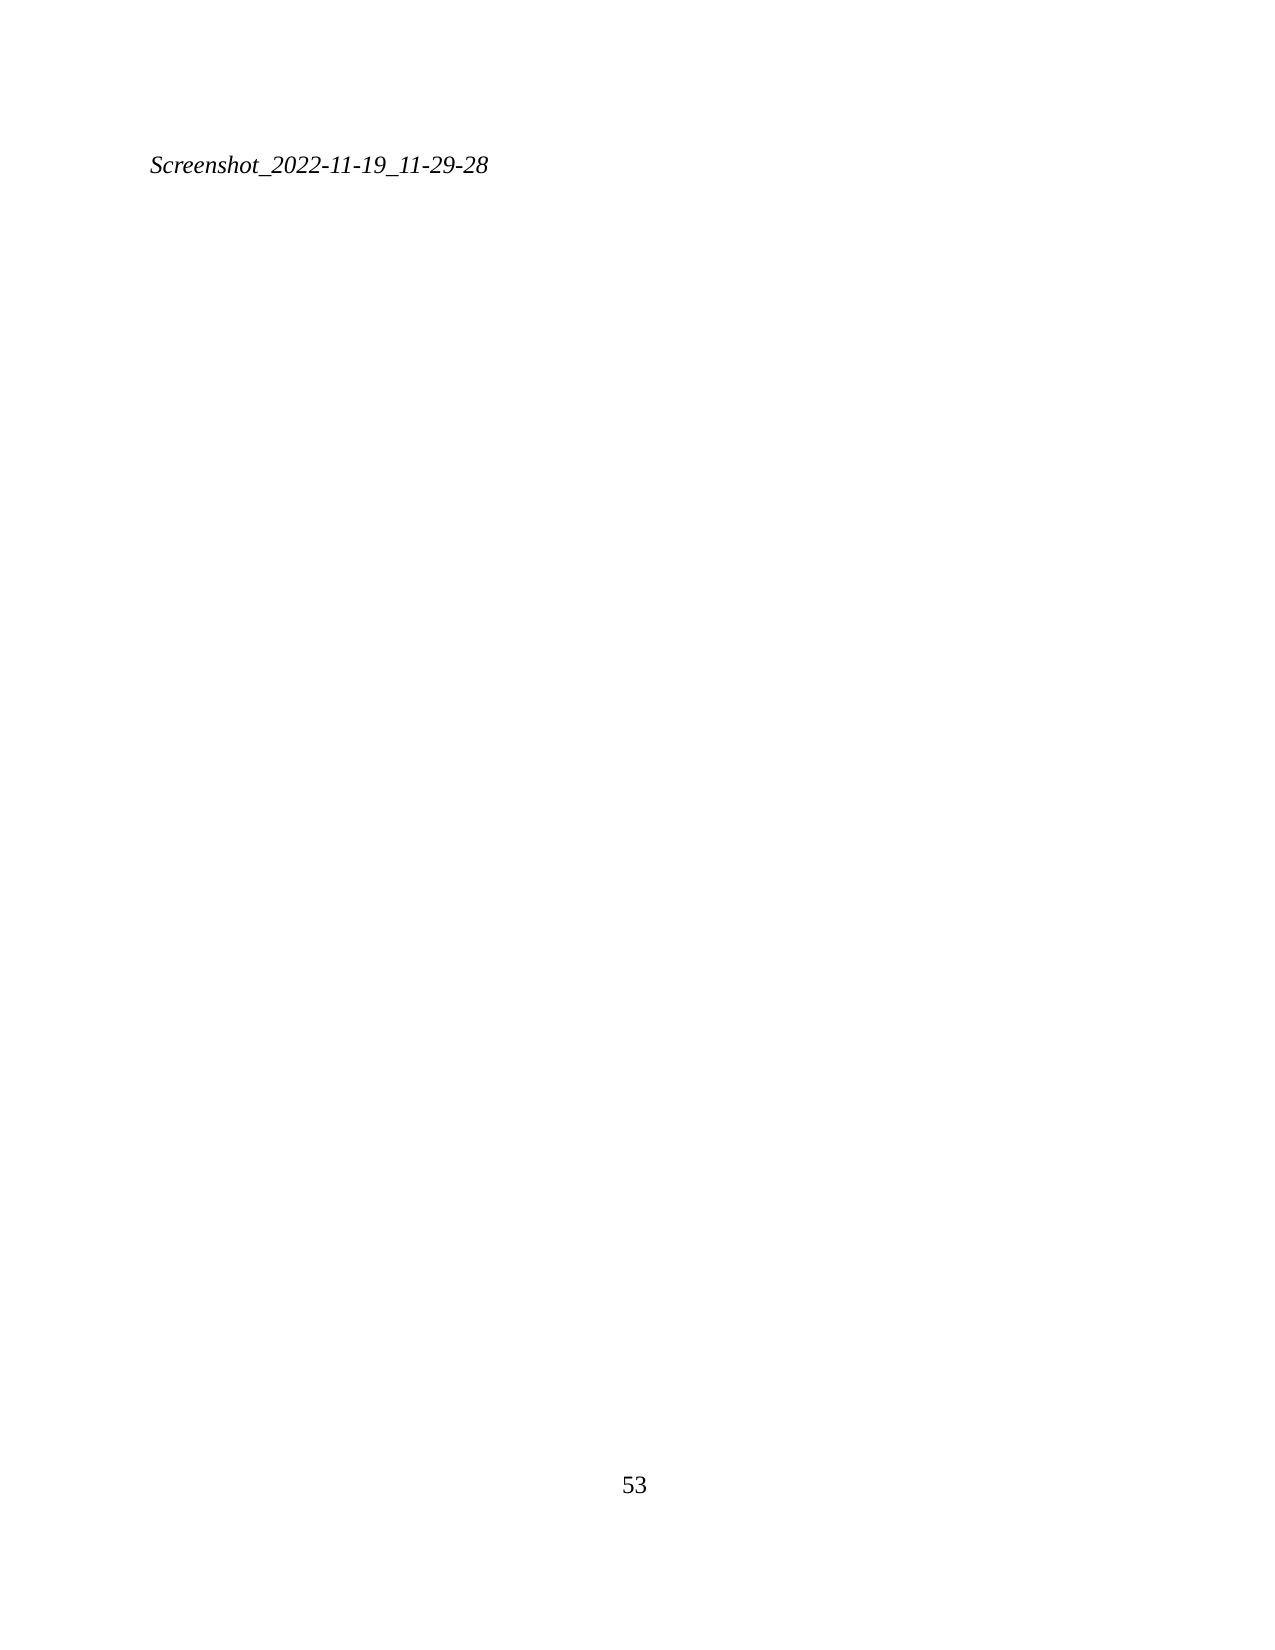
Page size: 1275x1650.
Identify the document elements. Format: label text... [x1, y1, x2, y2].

text Screenshot_2022-11-19_11-29-28 [150, 150, 1125, 179]
